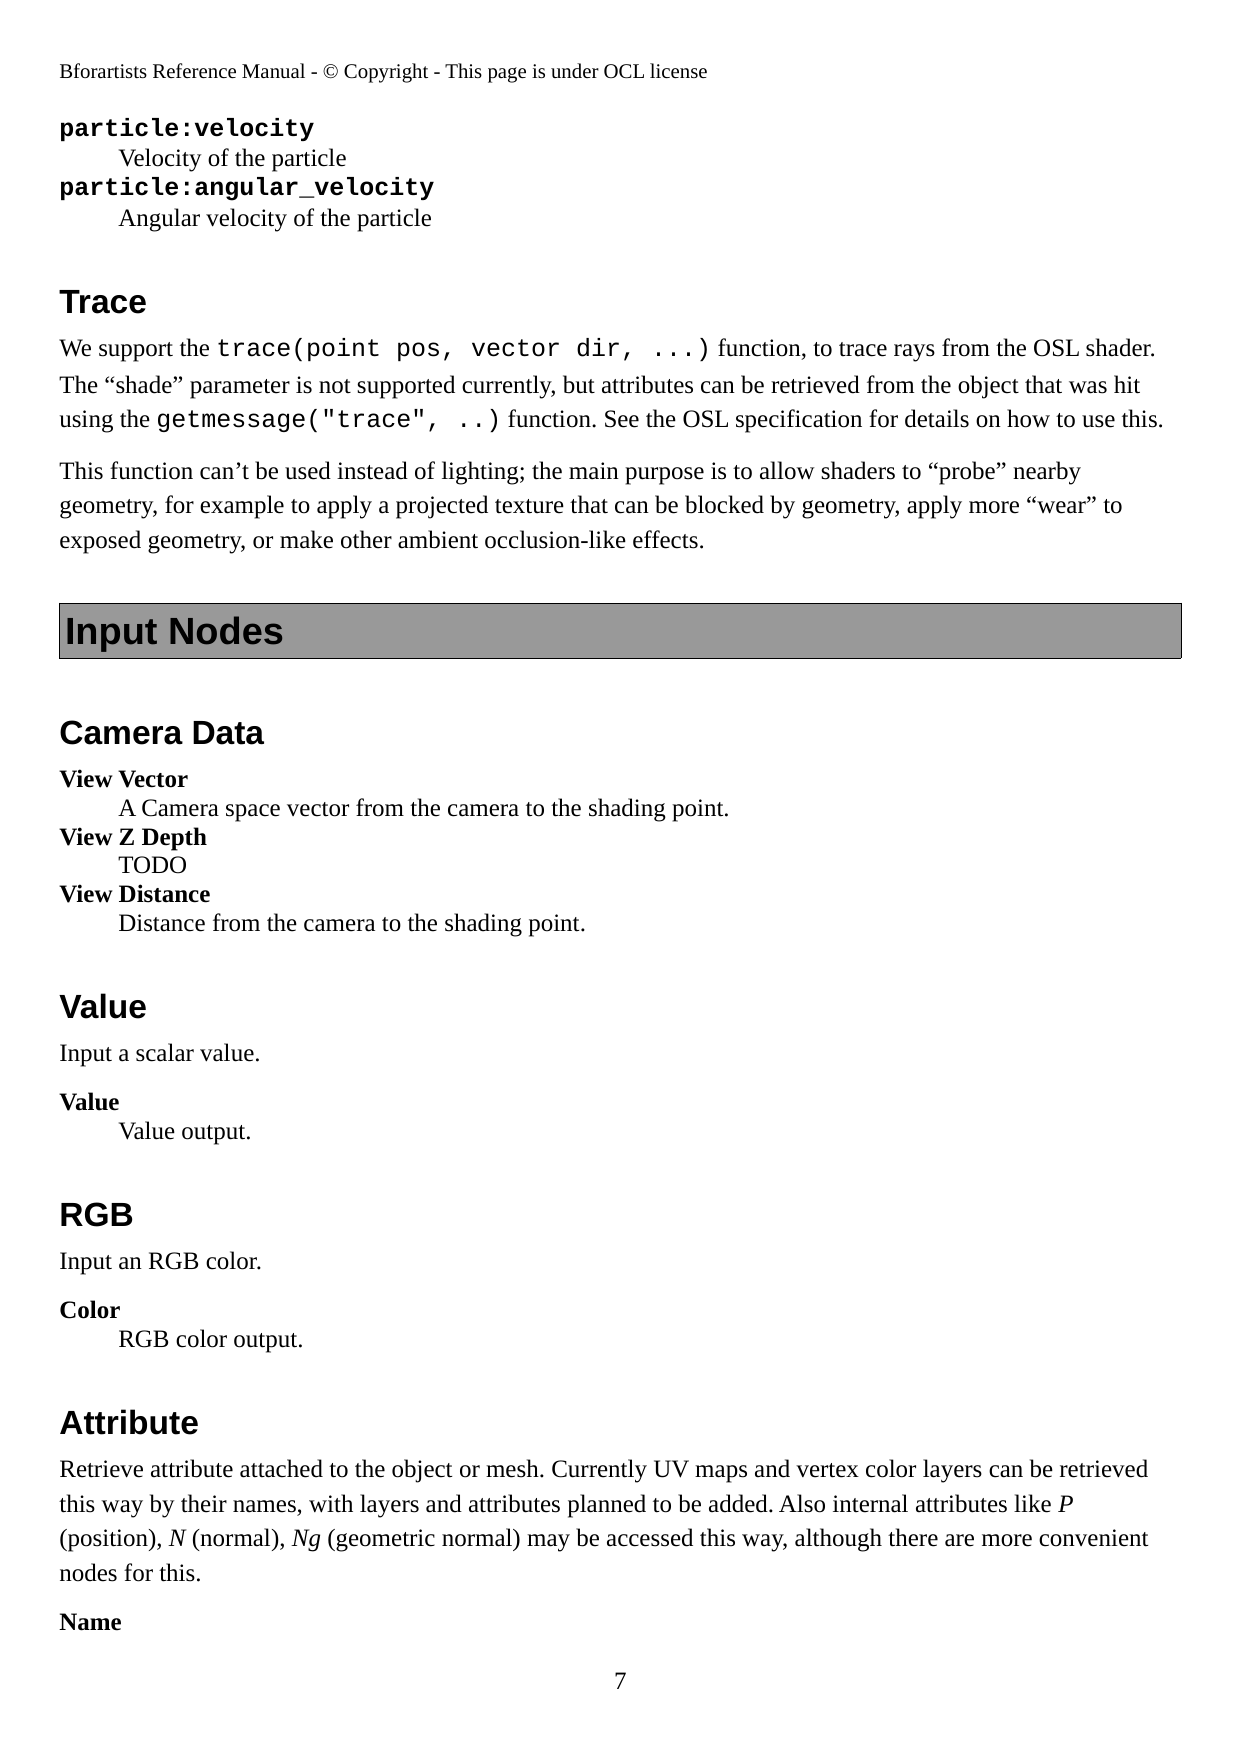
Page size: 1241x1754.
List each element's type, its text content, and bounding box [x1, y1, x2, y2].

list Velocity of the particle [118, 143, 1181, 172]
table_header Input Nodes [60, 604, 1181, 658]
list Distance from the camera to the shading point. [118, 908, 1181, 937]
list TODO [118, 851, 1181, 879]
subtitle particle:velocity [59, 113, 1181, 143]
list A Camera space vector from the camera to the shading point. [118, 793, 1181, 822]
subtitle RGB [59, 1195, 1181, 1234]
text Input an RGB color. [59, 1246, 1181, 1275]
subtitle View Vector [59, 764, 1181, 793]
subtitle Attribute [59, 1403, 1181, 1442]
list Value output. [118, 1116, 1181, 1145]
subtitle View Z Depth [59, 822, 1181, 851]
list RGB color output. [118, 1324, 1181, 1353]
subtitle Color [59, 1295, 1181, 1324]
subtitle View Distance [59, 879, 1181, 908]
subtitle Value [59, 1087, 1181, 1116]
list Angular velocity of the particle [118, 203, 1181, 232]
subtitle Value [59, 987, 1181, 1026]
text We support the trace(point pos, vector dir, ...) function, to trace rays from the OSL shader. The “shade” parameter is not supported currently, but attributes can be retrieved from the object that was hit using the getmessage("trace", ..) function. See the OSL specification for details on how to use this. [59, 333, 1181, 435]
text Retrieve attribute attached to the object or mesh. Currently UV maps and vertex color layers can be retrieved this way by their names, with layers and attributes planned to be added. Also internal attributes like P (position), N (normal), Ng (geometric normal) may be accessed this way, although there are more convenient nodes for this. [59, 1454, 1181, 1587]
subtitle Camera Data [59, 713, 1181, 752]
subtitle particle:angular_velocity [59, 172, 1181, 203]
text Input a scalar value. [59, 1038, 1181, 1067]
subtitle Name [59, 1607, 1181, 1636]
subtitle Trace [59, 282, 1181, 321]
text This function can’t be used instead of lighting; the main purpose is to allow shaders to “probe” nearby geometry, for example to apply a projected texture that can be blocked by geometry, apply more “wear” to exposed geometry, or make other ambient occlusion-like effects. [59, 456, 1181, 553]
